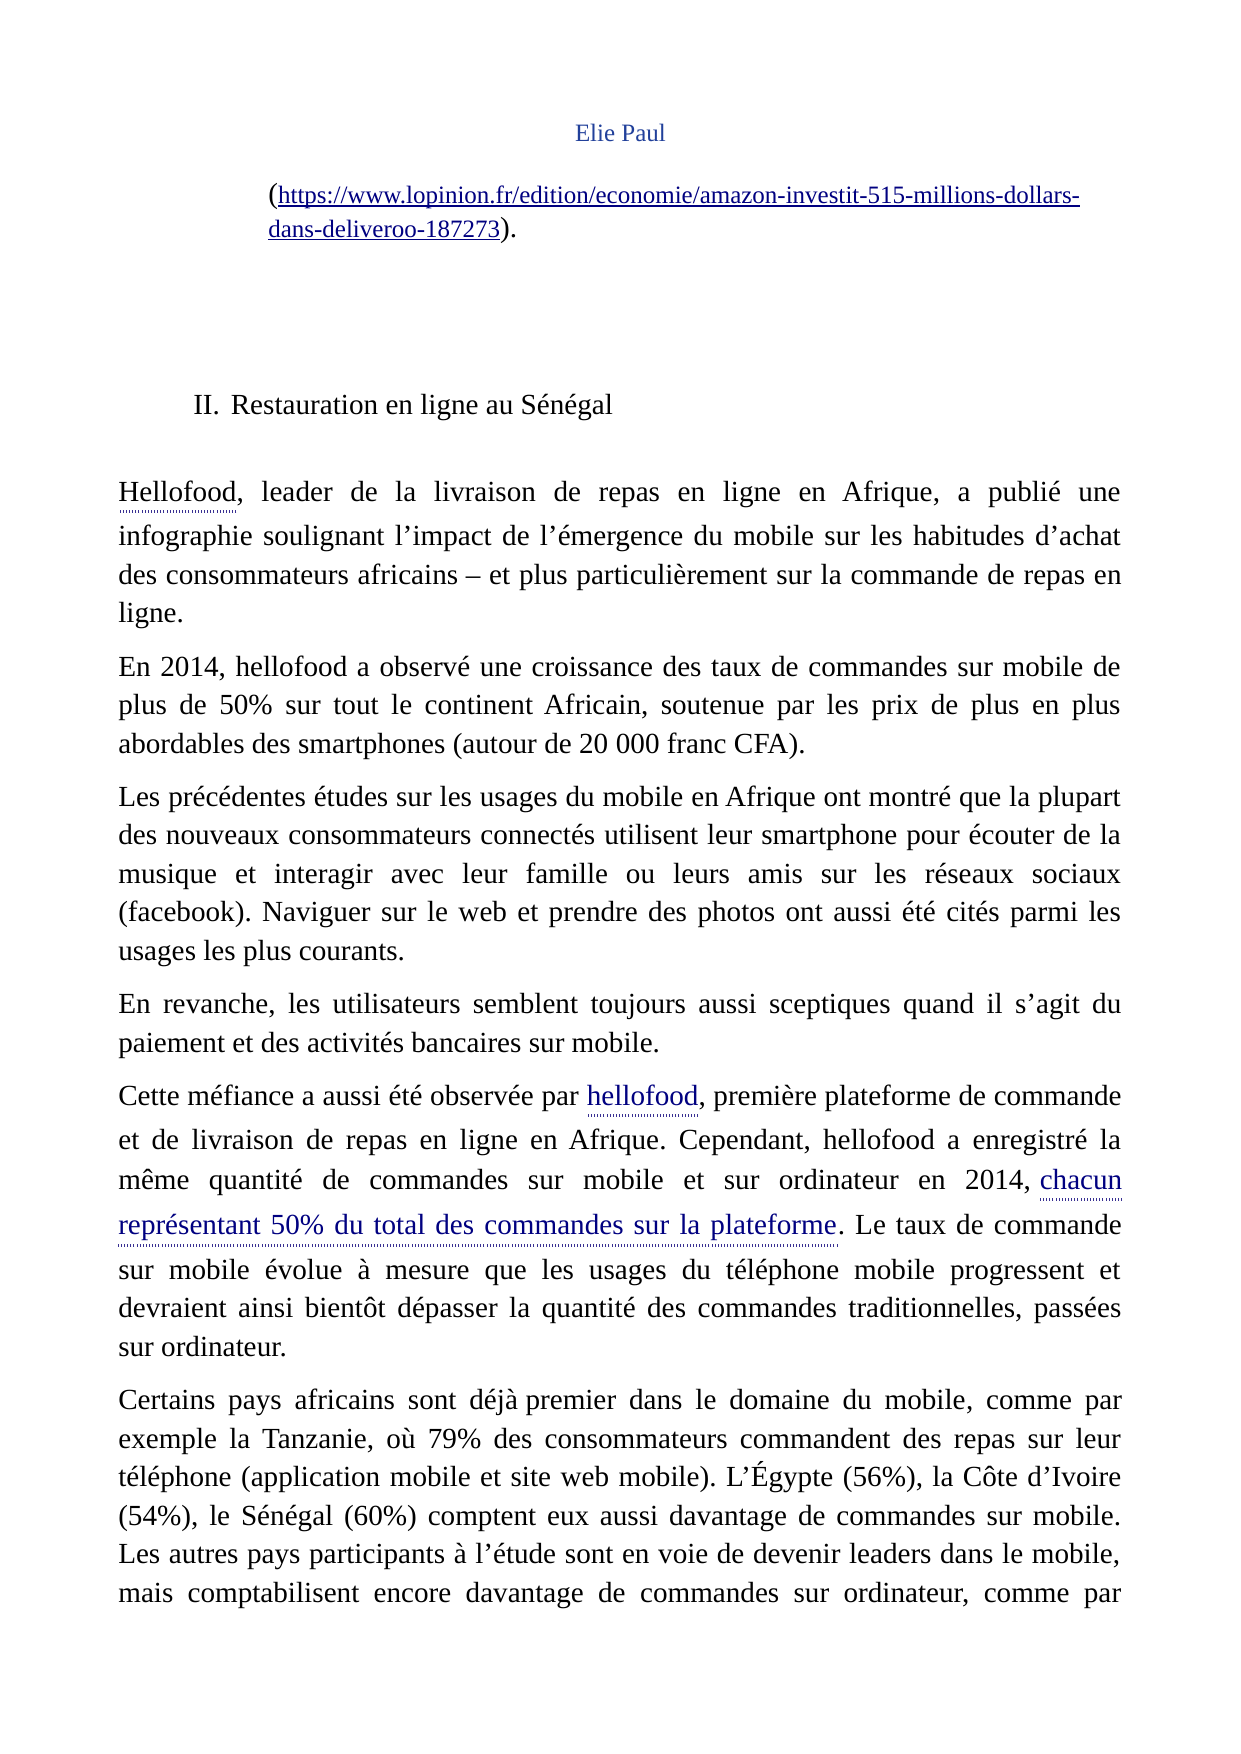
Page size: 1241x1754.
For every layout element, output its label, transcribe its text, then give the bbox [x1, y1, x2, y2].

text Cette méfiance a aussi été observée par hellofood, première plateforme de commande et de livraison de repas en ligne en Afrique. Cependant, hellofood a enregistré la même quantité de commandes sur mobile et sur ordinateur en 2014, chacun représentant 50% du total des commandes sur la plateforme. Le taux de commande sur mobile évolue à mesure que les usages du téléphone mobile progressent et devraient ainsi bientôt dépasser la quantité des commandes traditionnelles, passées sur ordinateur. [118, 1078, 1122, 1363]
text Certains pays africains sont déjà premier dans le domaine du mobile, comme par exemple la Tanzanie, où 79% des consommateurs commandent des repas sur leur téléphone (application mobile et site web mobile). L’Égypte (56%), la Côte d’Ivoire (54%), le Sénégal (60%) comptent eux aussi davantage de commandes sur mobile. Les autres pays participants à l’étude sont en voie de devenir leaders dans le mobile, mais comptabilisent encore davantage de commandes sur ordinateur, comme par [118, 1382, 1122, 1608]
text En revanche, les utilisateurs semblent toujours aussi sceptiques quand il s’agit du paiement et des activités bancaires sur mobile. [118, 986, 1122, 1058]
list Restauration en ligne au Sénégal [193, 387, 1122, 421]
text Hellofood, leader de la livraison de repas en ligne en Afrique, a publié une infographie soulignant l’impact de l’émergence du mobile sur les habitudes d’achat des consommateurs africains – et plus particulièrement sur la commande de repas en ligne. [118, 474, 1122, 629]
text En 2014, hellofood a observé une croissance des taux de commandes sur mobile de plus de 50% sur tout le continent Africain, soutenue par les prix de plus en plus abordables des smartphones (autour de 20 000 franc CFA). [118, 649, 1122, 759]
list (https://www.lopinion.fr/edition/economie/amazon-investit-515-millions-dollars-dans-deliveroo-187273). [231, 176, 1122, 243]
text Les précédentes études sur les usages du mobile en Afrique ont montré que la plupart des nouveaux consommateurs connectés utilisent leur smartphone pour écouter de la musique et interagir avec leur famille ou leurs amis sur les réseaux sociaux (facebook). Naviguer sur le web et prendre des photos ont aussi été cités parmi les usages les plus courants. [118, 779, 1122, 967]
